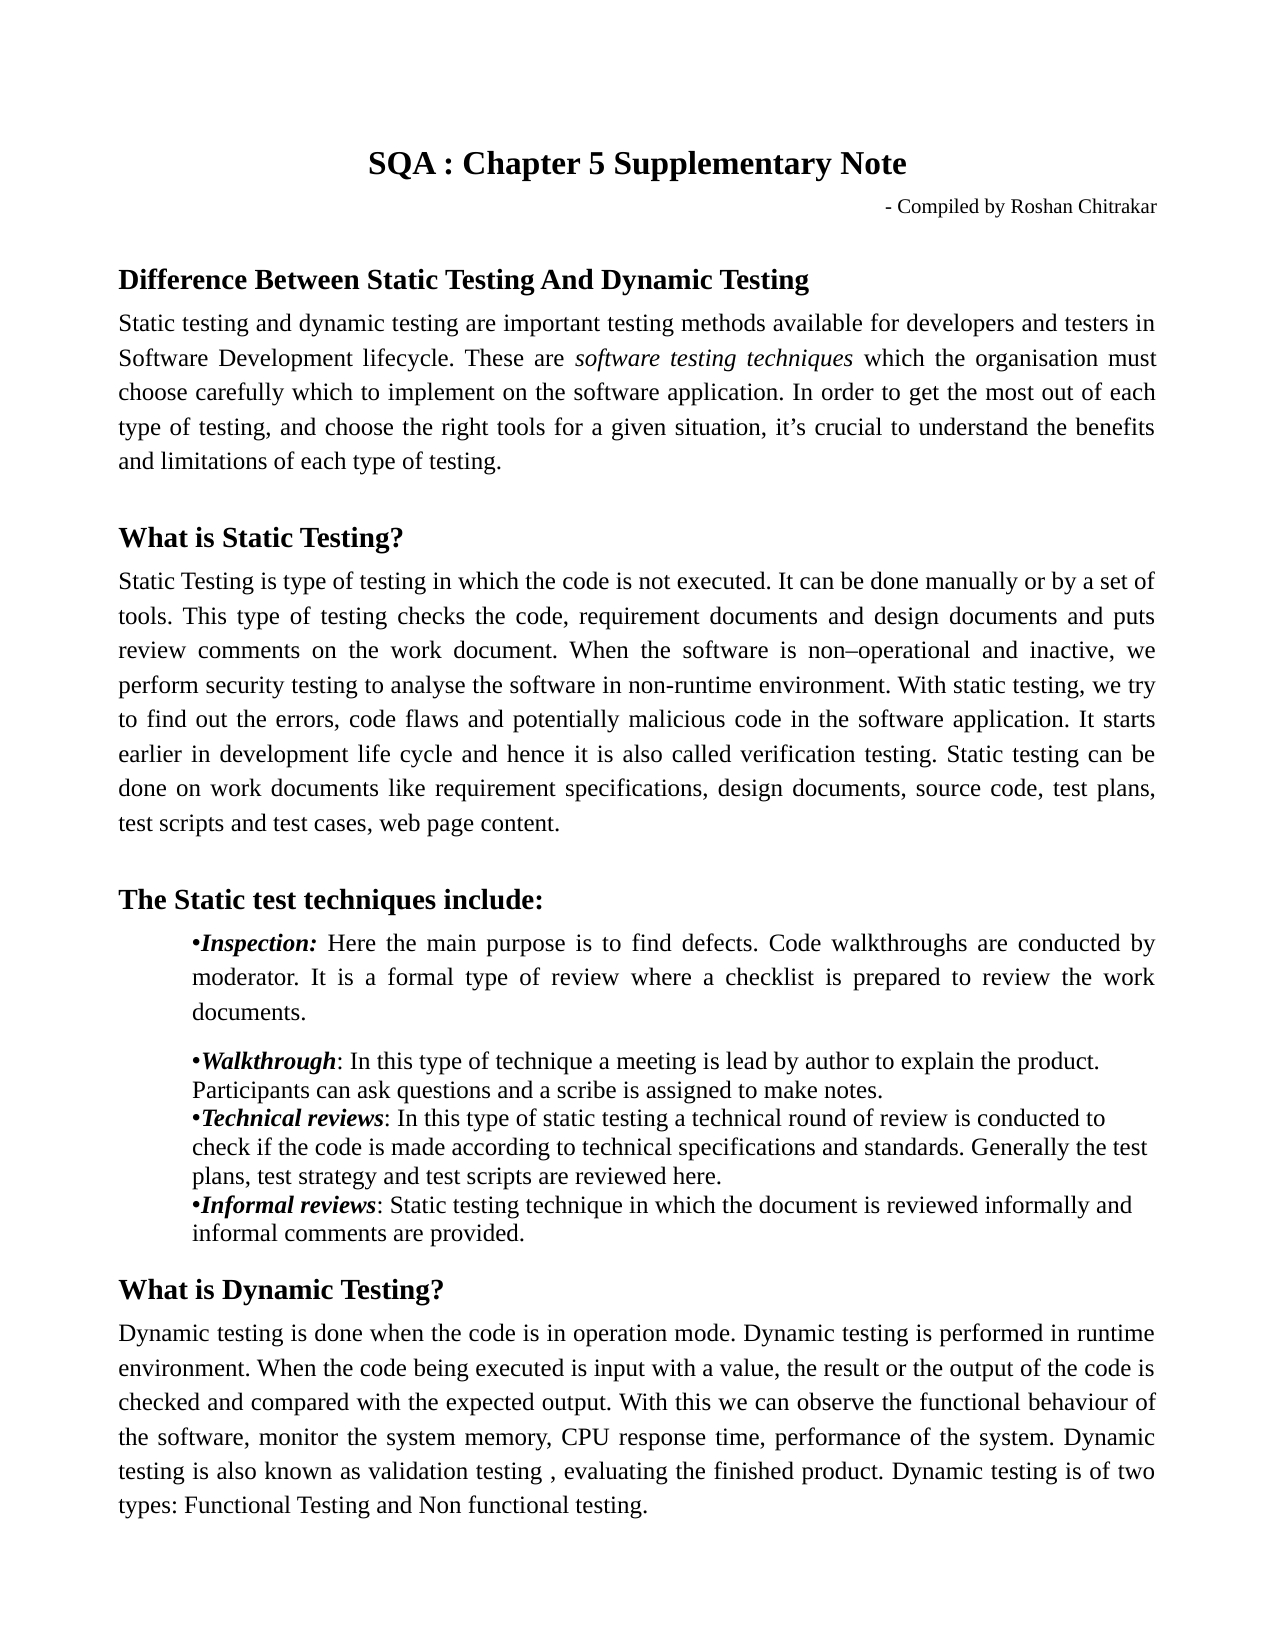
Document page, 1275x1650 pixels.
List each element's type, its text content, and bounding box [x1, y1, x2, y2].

subtitle What is Dynamic Testing? [118, 1272, 1157, 1306]
subtitle SQA : Chapter 5 Supplementary Note [118, 143, 1157, 181]
list Inspection: Here the main purpose is to find defects. Code walkthroughs are conducted by moderator. It is a formal type of review where a checklist is prepared to review the work documents. [118, 928, 1157, 1026]
subtitle What is Static Testing? [118, 520, 1157, 554]
list Technical reviews: In this type of static testing a technical round of review is conducted to check if the code is made according to technical specifications and standards. Generally the test plans, test strategy and test scripts are reviewed here. [118, 1103, 1157, 1190]
text - Compiled by Roshan Chitrakar [118, 194, 1157, 218]
list Informal reviews: Static testing technique in which the document is reviewed informally and informal comments are provided. [118, 1190, 1157, 1247]
list Walkthrough: In this type of technique a meeting is lead by author to explain the product. Participants can ask questions and a scribe is assigned to make notes. [118, 1046, 1157, 1103]
subtitle Difference Between Static Testing And Dynamic Testing [118, 262, 1157, 296]
text Dynamic testing is done when the code is in operation mode. Dynamic testing is performed in runtime environment. When the code being executed is input with a value, the result or the output of the code is checked and compared with the expected output. With this we can observe the functional behaviour of the software, monitor the system memory, CPU response time, performance of the system. Dynamic testing is also known as validation testing , evaluating the finished product. Dynamic testing is of two types: Functional Testing and Non functional testing. [118, 1318, 1157, 1519]
text Static testing and dynamic testing are important testing methods available for developers and testers in Software Development lifecycle. These are software testing techniques which the organisation must choose carefully which to implement on the software application. In order to get the most out of each type of testing, and choose the right tools for a given situation, it’s crucial to understand the benefits and limitations of each type of testing. [118, 308, 1157, 475]
text Static Testing is type of testing in which the code is not executed. It can be done manually or by a set of tools. This type of testing checks the code, requirement documents and design documents and puts review comments on the work document. When the software is non–operational and inactive, we perform security testing to analyse the software in non-runtime environment. With static testing, we try to find out the errors, code flaws and potentially malicious code in the software application. It starts earlier in development life cycle and hence it is also called verification testing. Static testing can be done on work documents like requirement specifications, design documents, source code, test plans, test scripts and test cases, web page content. [118, 566, 1157, 837]
subtitle The Static test techniques include: [118, 882, 1157, 915]
